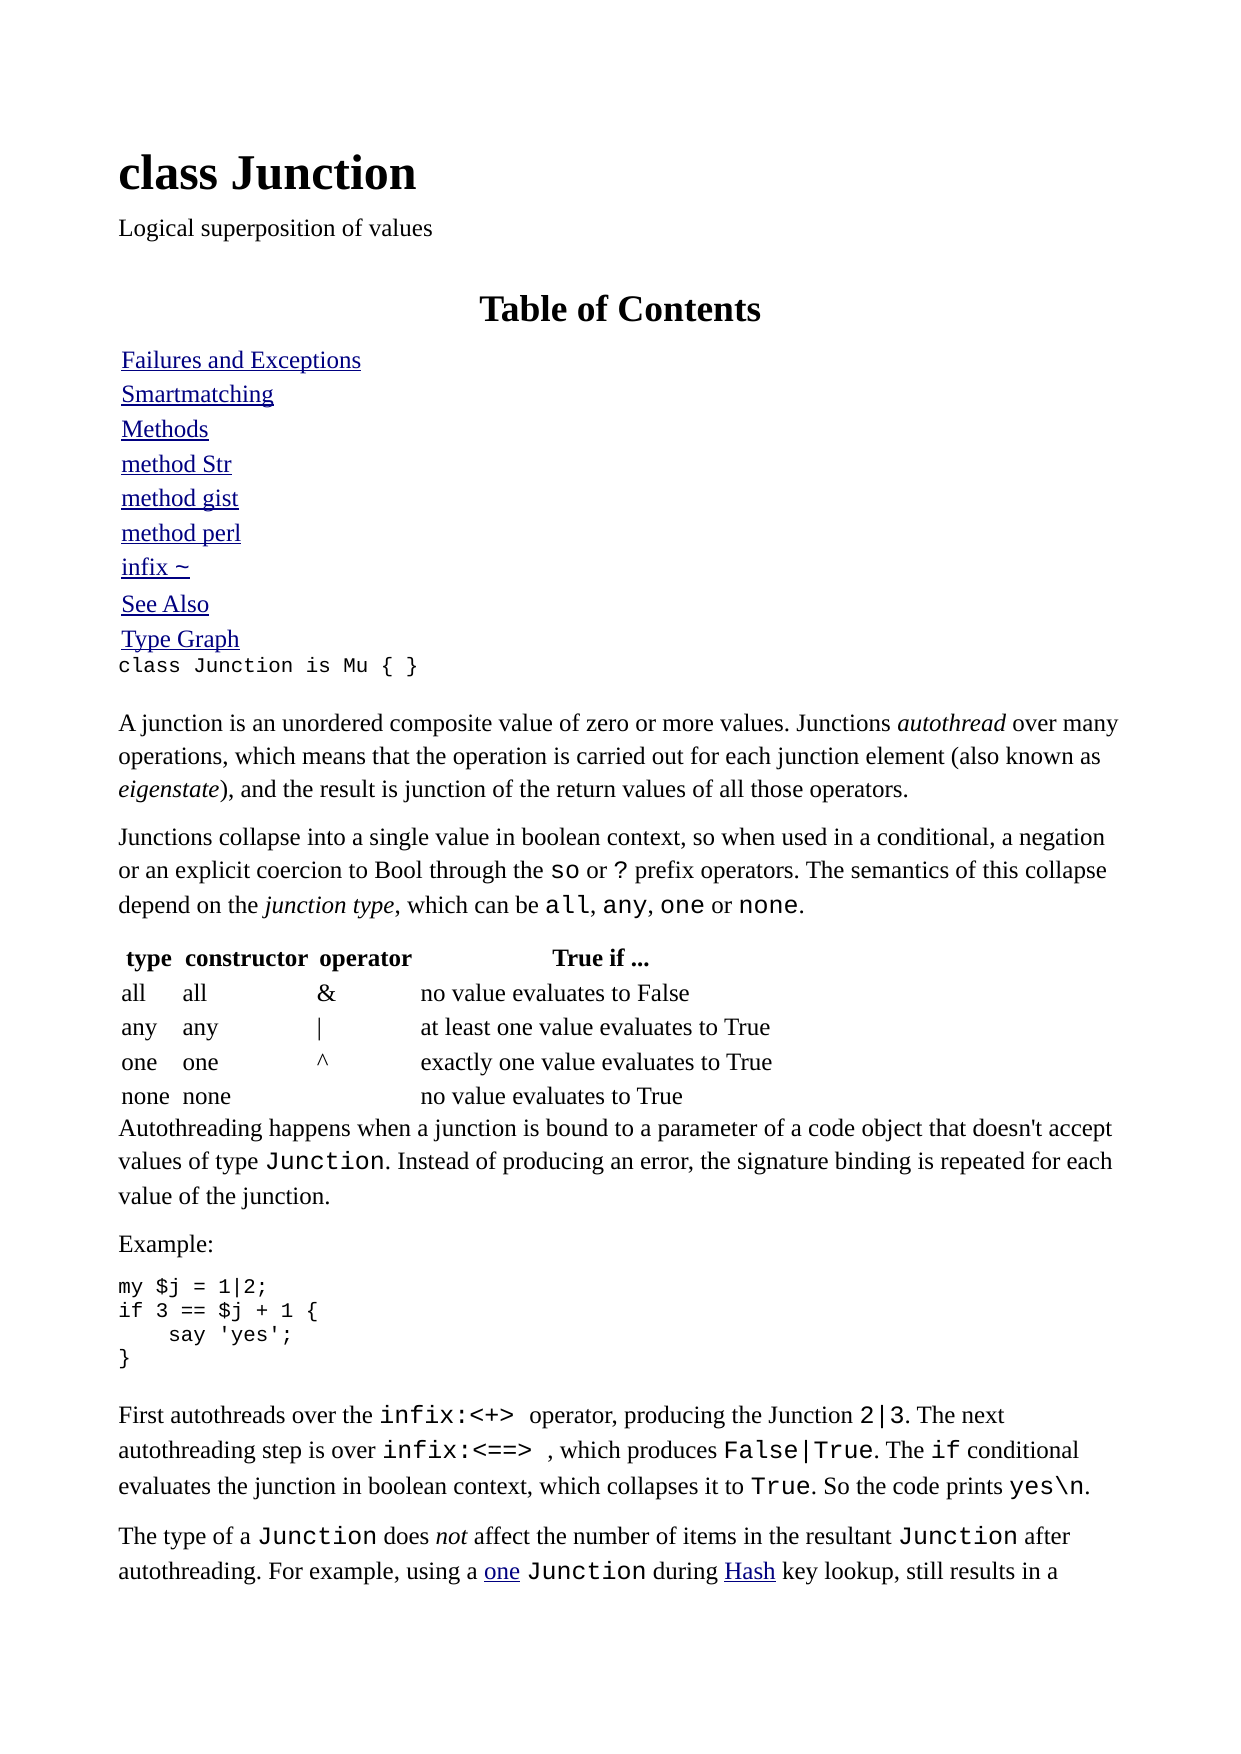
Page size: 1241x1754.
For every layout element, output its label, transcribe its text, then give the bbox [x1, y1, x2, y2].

table_cell no value evaluates to False [418, 975, 784, 1009]
table_header type [118, 940, 179, 975]
text A junction is an unordered composite value of zero or more values. Junctions autothread over many operations, which means that the operation is carried out for each junction element (also known as eigenstate), and the result is junction of the return values of all those operators. [118, 708, 1122, 803]
table_cell no value evaluates to True [418, 1079, 784, 1113]
table_cell infix ~ [118, 550, 375, 586]
table_cell one [118, 1044, 179, 1078]
table_cell & [314, 975, 417, 1009]
text First autothreads over the infix:<+> operator, producing the Junction 2|3. The next autothreading step is over infix:<==> , which produces False|True. The if conditional evaluates the junction in boolean context, which collapses it to True. So the code prints yes\n. [118, 1401, 1122, 1502]
text Junctions collapse into a single value in boolean context, so when used in a conditional, a negation or an explicit coercion to Bool through the so or ? prefix operators. The semantics of this collapse depend on the junction type, which can be all, any, one or none. [118, 822, 1122, 921]
table_cell all [118, 975, 179, 1009]
text Example: [118, 1229, 1122, 1258]
text say 'yes'; [118, 1324, 1122, 1347]
table_cell ^ [314, 1044, 417, 1078]
table_cell any [179, 1009, 314, 1044]
table_cell Smartmatching [118, 377, 375, 411]
subtitle class Junction [118, 143, 1122, 201]
table_header True if ... [418, 940, 784, 975]
text The type of a Junction does not affect the number of items in the resultant Junction after autothreading. For example, using a one Junction during Hash key lookup, still results in a [118, 1521, 1122, 1587]
table_cell method Str [118, 446, 375, 480]
table_cell | [314, 1009, 417, 1044]
table_cell none [179, 1079, 314, 1113]
table_cell [314, 1079, 417, 1113]
table_cell one [179, 1044, 314, 1078]
table_cell at least one value evaluates to True [418, 1009, 784, 1044]
table_cell method gist [118, 480, 375, 515]
table_cell See Also [118, 586, 375, 621]
table_cell Type Graph [118, 621, 375, 655]
table_cell any [118, 1009, 179, 1044]
text class Junction is Mu { } [118, 655, 1122, 679]
table_cell Methods [118, 411, 375, 446]
text my $j = 1|2; [118, 1276, 1122, 1300]
table_cell none [118, 1079, 179, 1113]
text Autothreading happens when a junction is bound to a parameter of a code object that doesn't accept values of type Junction. Instead of producing an error, the signature binding is repeated for each value of the junction. [118, 1113, 1122, 1210]
table_header Failures and Exceptions [118, 342, 375, 377]
text } [118, 1347, 1122, 1371]
table_cell all [179, 975, 314, 1009]
text Logical superposition of values [118, 213, 1122, 242]
table_header operator [314, 940, 417, 975]
table_header constructor [179, 940, 314, 975]
table_cell exactly one value evaluates to True [418, 1044, 784, 1078]
text if 3 == $j + 1 { [118, 1300, 1122, 1324]
subtitle Table of Contents [118, 286, 1122, 329]
table_cell method perl [118, 515, 375, 549]
